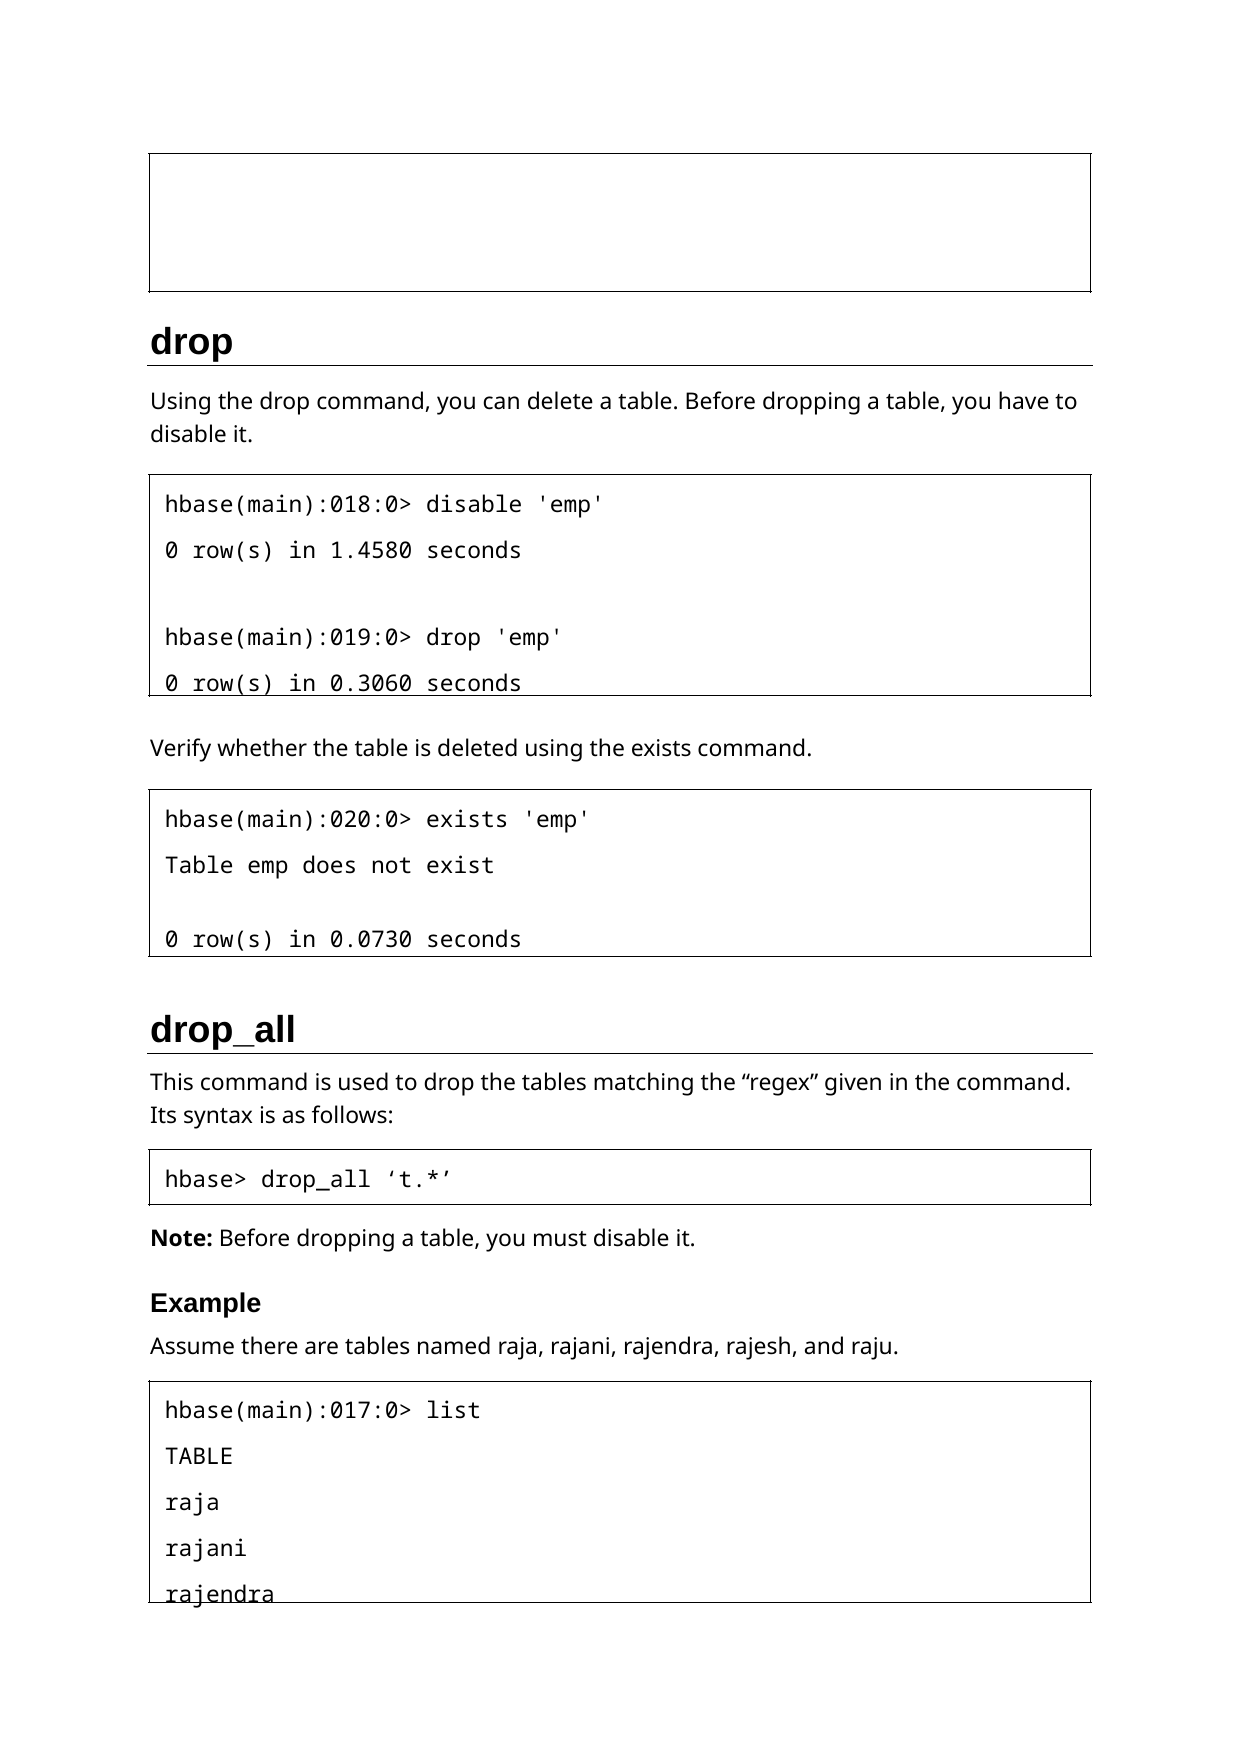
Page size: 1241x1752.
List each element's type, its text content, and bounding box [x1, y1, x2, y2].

text Example [150, 1287, 1090, 1318]
text TABLE [164, 1440, 1090, 1472]
text drop_all [150, 1007, 1090, 1050]
text Verify whether the table is deleted using the exists command. [150, 732, 1090, 763]
text hbase(main):017:0> list [164, 1394, 1090, 1426]
text Table emp does not exist [164, 848, 1090, 880]
text hbase(main):019:0> drop 'emp' [164, 621, 1090, 652]
text 0 row(s) in 0.3060 seconds [164, 667, 1090, 695]
text Assume there are tables named raja, rajani, rajendra, rajesh, and raju. [150, 1330, 1090, 1361]
text raja [164, 1486, 1090, 1517]
text hbase(main):020:0> exists 'emp' [164, 803, 1090, 834]
text drop [150, 319, 1090, 363]
text 0 row(s) in 0.0730 seconds [164, 923, 1090, 954]
text 0 row(s) in 1.4580 seconds [164, 534, 1090, 565]
text Note: Before dropping a table, you must disable it. [150, 1222, 1090, 1253]
text rajani [164, 1532, 1090, 1563]
text This command is used to drop the tables matching the “regex” given in the command. Its syntax is as follows: [150, 1066, 1090, 1130]
text hbase> drop_all ‘t.*’ [164, 1163, 1090, 1194]
text hbase(main):018:0> disable 'emp' [164, 488, 1090, 519]
text [164, 1603, 1090, 1609]
text rajendra [164, 1578, 1090, 1602]
text Using the drop command, you can delete a table. Before dropping a table, you have to disable it. [150, 385, 1090, 449]
